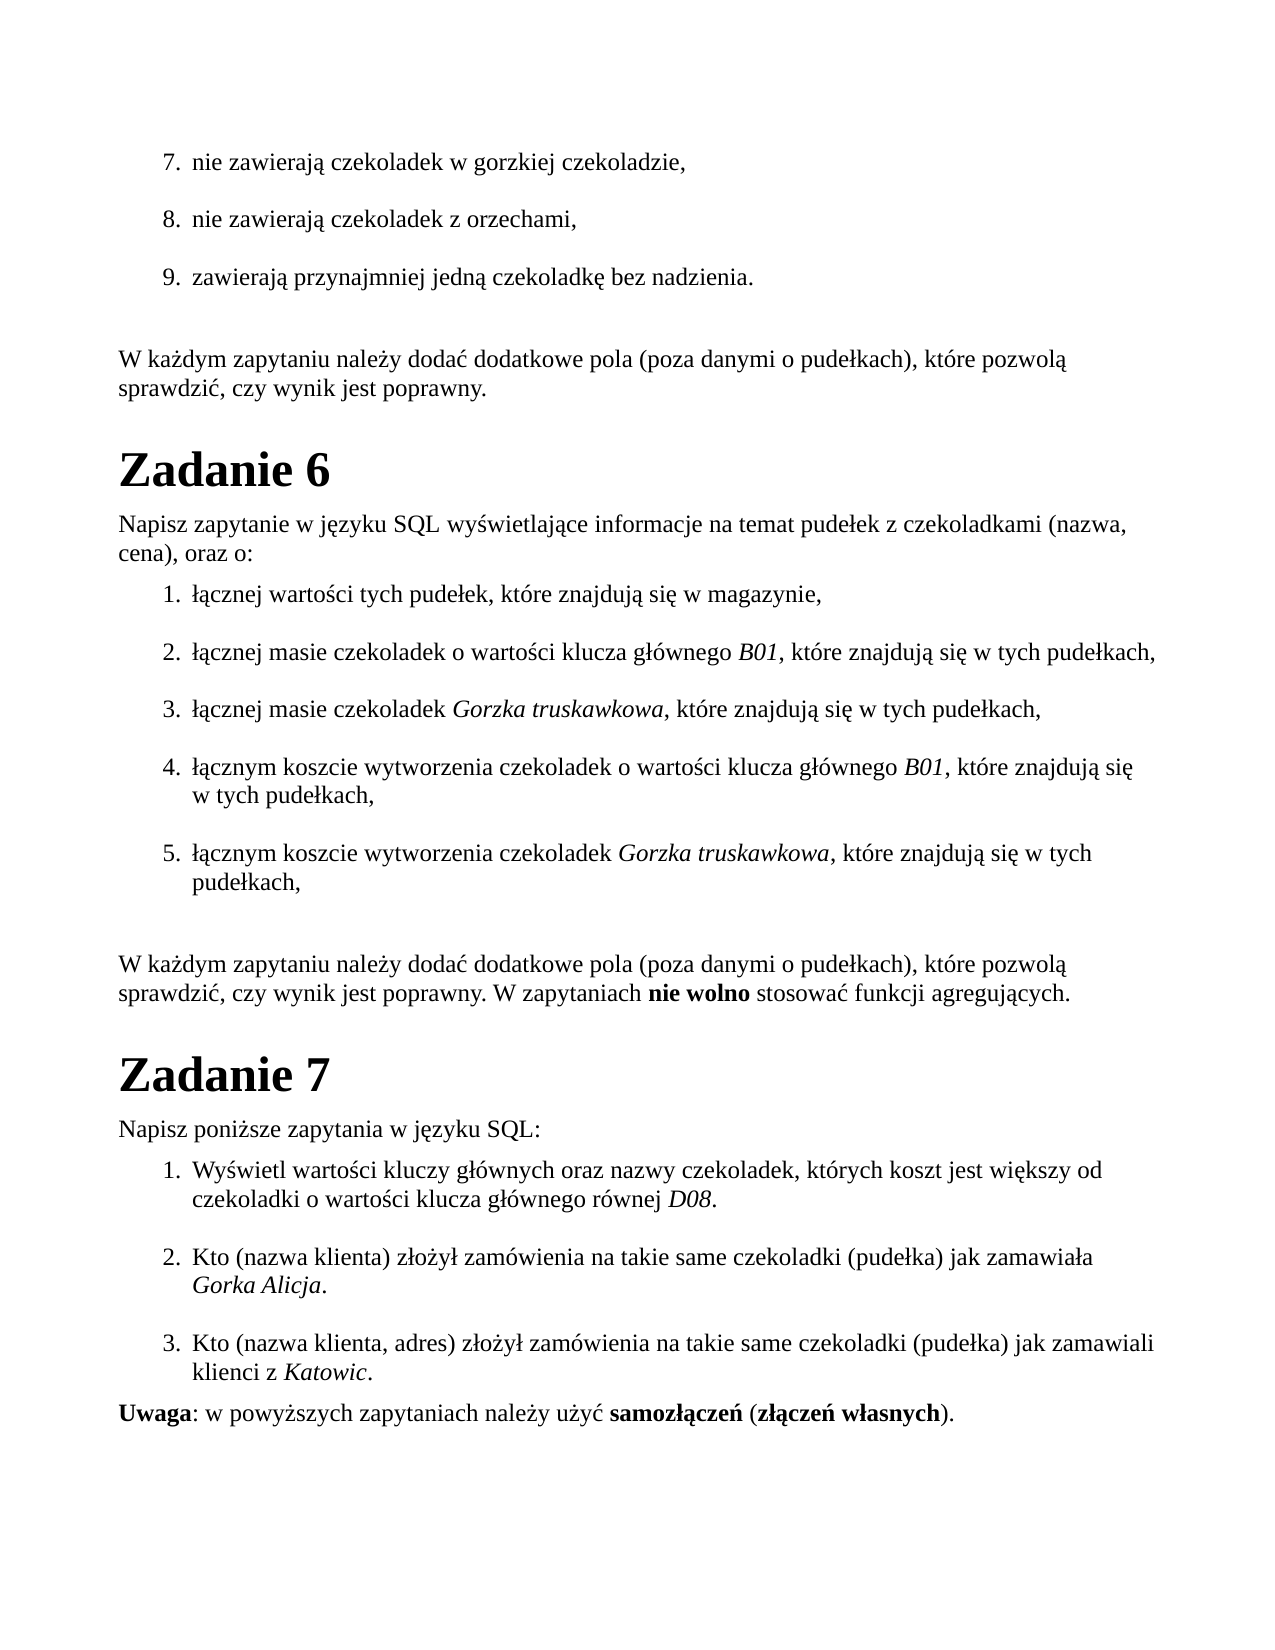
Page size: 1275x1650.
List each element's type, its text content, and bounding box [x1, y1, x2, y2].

list łącznej wartości tych pudełek, które znajdują się w magazynie, [162, 579, 1157, 608]
list zawierają przynajmniej jedną czekoladkę bez nadzienia. [162, 262, 1157, 291]
list łącznej masie czekoladek o wartości klucza głównego B01, które znajdują się w tych pudełkach, [162, 637, 1157, 666]
list Kto (nazwa klienta, adres) złożył zamówienia na takie same czekoladki (pudełka) jak zamawiali klienci z Katowic. [162, 1328, 1157, 1386]
list Wyświetl wartości kluczy głównych oraz nazwy czekoladek, których koszt jest większy od czekoladki o wartości klucza głównego równej D08. [162, 1156, 1157, 1213]
text Uwaga: w powyższych zapytaniach należy użyć samozłączeń (złączeń własnych). [118, 1398, 1157, 1427]
list Kto (nazwa klienta) złożył zamówienia na takie same czekoladki (pudełka) jak zamawiała Gorka Alicja. [162, 1242, 1157, 1299]
list łącznej masie czekoladek Gorzka truskawkowa, które znajdują się w tych pudełkach, [162, 694, 1157, 723]
list łącznym koszcie wytworzenia czekoladek Gorzka truskawkowa, które znajdują się w tych pudełkach, [162, 838, 1157, 896]
list łącznym koszcie wytworzenia czekoladek o wartości klucza głównego B01, które znajdują się w tych pudełkach, [162, 752, 1157, 809]
subtitle Zadanie 7 [118, 1044, 1157, 1102]
text W każdym zapytaniu należy dodać dodatkowe pola (poza danymi o pudełkach), które pozwolą sprawdzić, czy wynik jest poprawny. W zapytaniach nie wolno stosować funkcji agregujących. [118, 949, 1157, 1007]
subtitle Zadanie 6 [118, 439, 1157, 497]
list nie zawierają czekoladek w gorzkiej czekoladzie, [162, 147, 1157, 176]
text Napisz zapytanie w języku SQL wyświetlające informacje na temat pudełek z czekoladkami (nazwa, cena), oraz o: [118, 509, 1157, 567]
text W każdym zapytaniu należy dodać dodatkowe pola (poza danymi o pudełkach), które pozwolą sprawdzić, czy wynik jest poprawny. [118, 344, 1157, 402]
text Napisz poniższe zapytania w języku SQL: [118, 1114, 1157, 1143]
list nie zawierają czekoladek z orzechami, [162, 204, 1157, 233]
